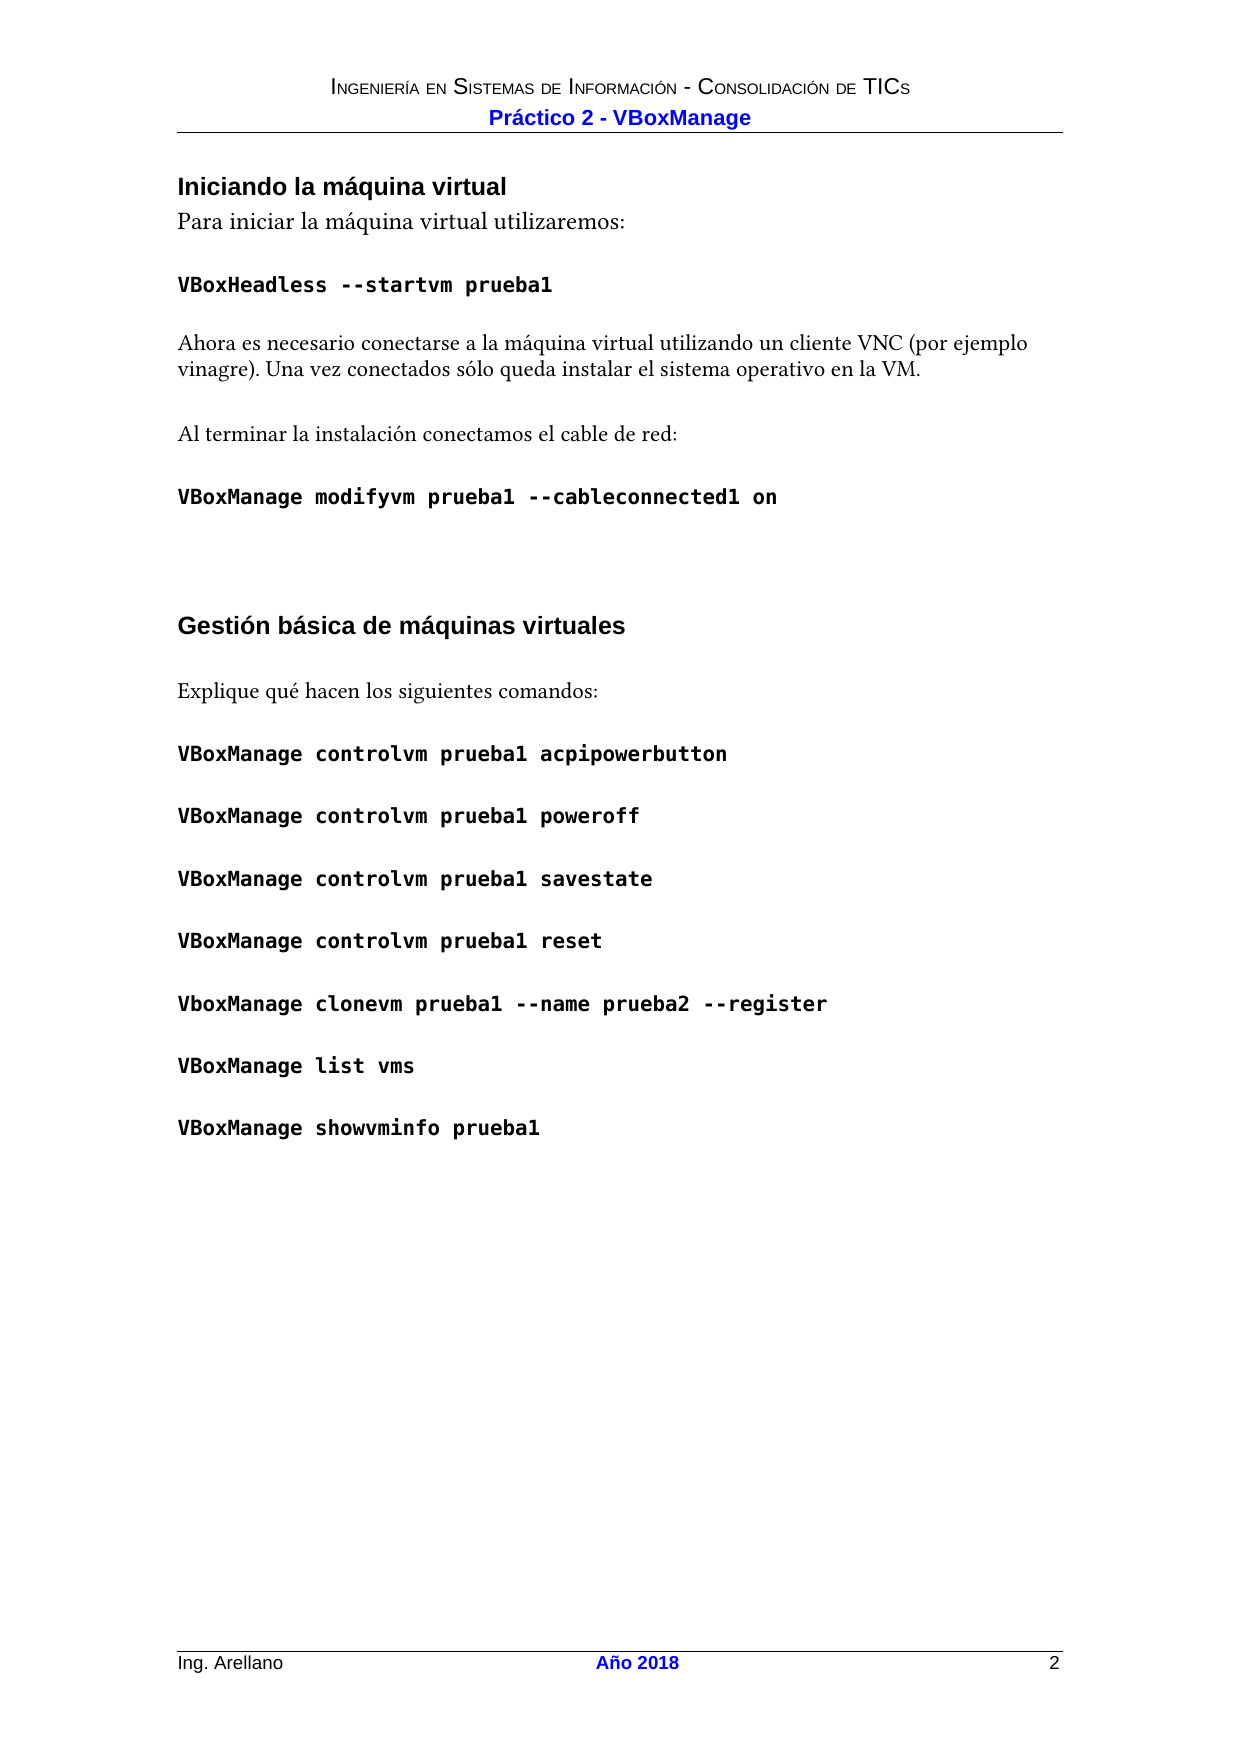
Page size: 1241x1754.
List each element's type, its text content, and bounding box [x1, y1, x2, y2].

text VBoxManage controlvm prueba1 savestate [177, 867, 1063, 891]
text VBoxManage modifyvm prueba1 --cableconnected1 on [177, 485, 1063, 509]
text VBoxManage list vms [177, 1054, 1063, 1078]
subtitle Gestión básica de máquinas virtuales [177, 611, 1063, 639]
text VBoxManage controlvm prueba1 acpipowerbutton [177, 742, 1063, 766]
text Ahora es necesario conectarse a la máquina virtual utilizando un cliente VNC (por ejemplo vinagre). Una vez conectados sólo queda instalar el sistema operativo en la VM. [177, 330, 1063, 383]
text Al terminar la instalación conectamos el cable de red: [177, 421, 1063, 447]
text VboxManage clonevm prueba1 --name prueba2 --register [177, 992, 1063, 1016]
text VBoxManage showvminfo prueba1 [177, 1117, 1063, 1141]
text Explique qué hacen los siguientes comandos: [177, 678, 1063, 704]
text Para iniciar la máquina virtual utilizaremos: [177, 207, 1063, 236]
text VBoxHeadless --startvm prueba1 [177, 274, 1063, 298]
text VBoxManage controlvm prueba1 reset [177, 929, 1063, 954]
subtitle Iniciando la máquina virtual [177, 173, 1063, 201]
text VBoxManage controlvm prueba1 poweroff [177, 804, 1063, 829]
